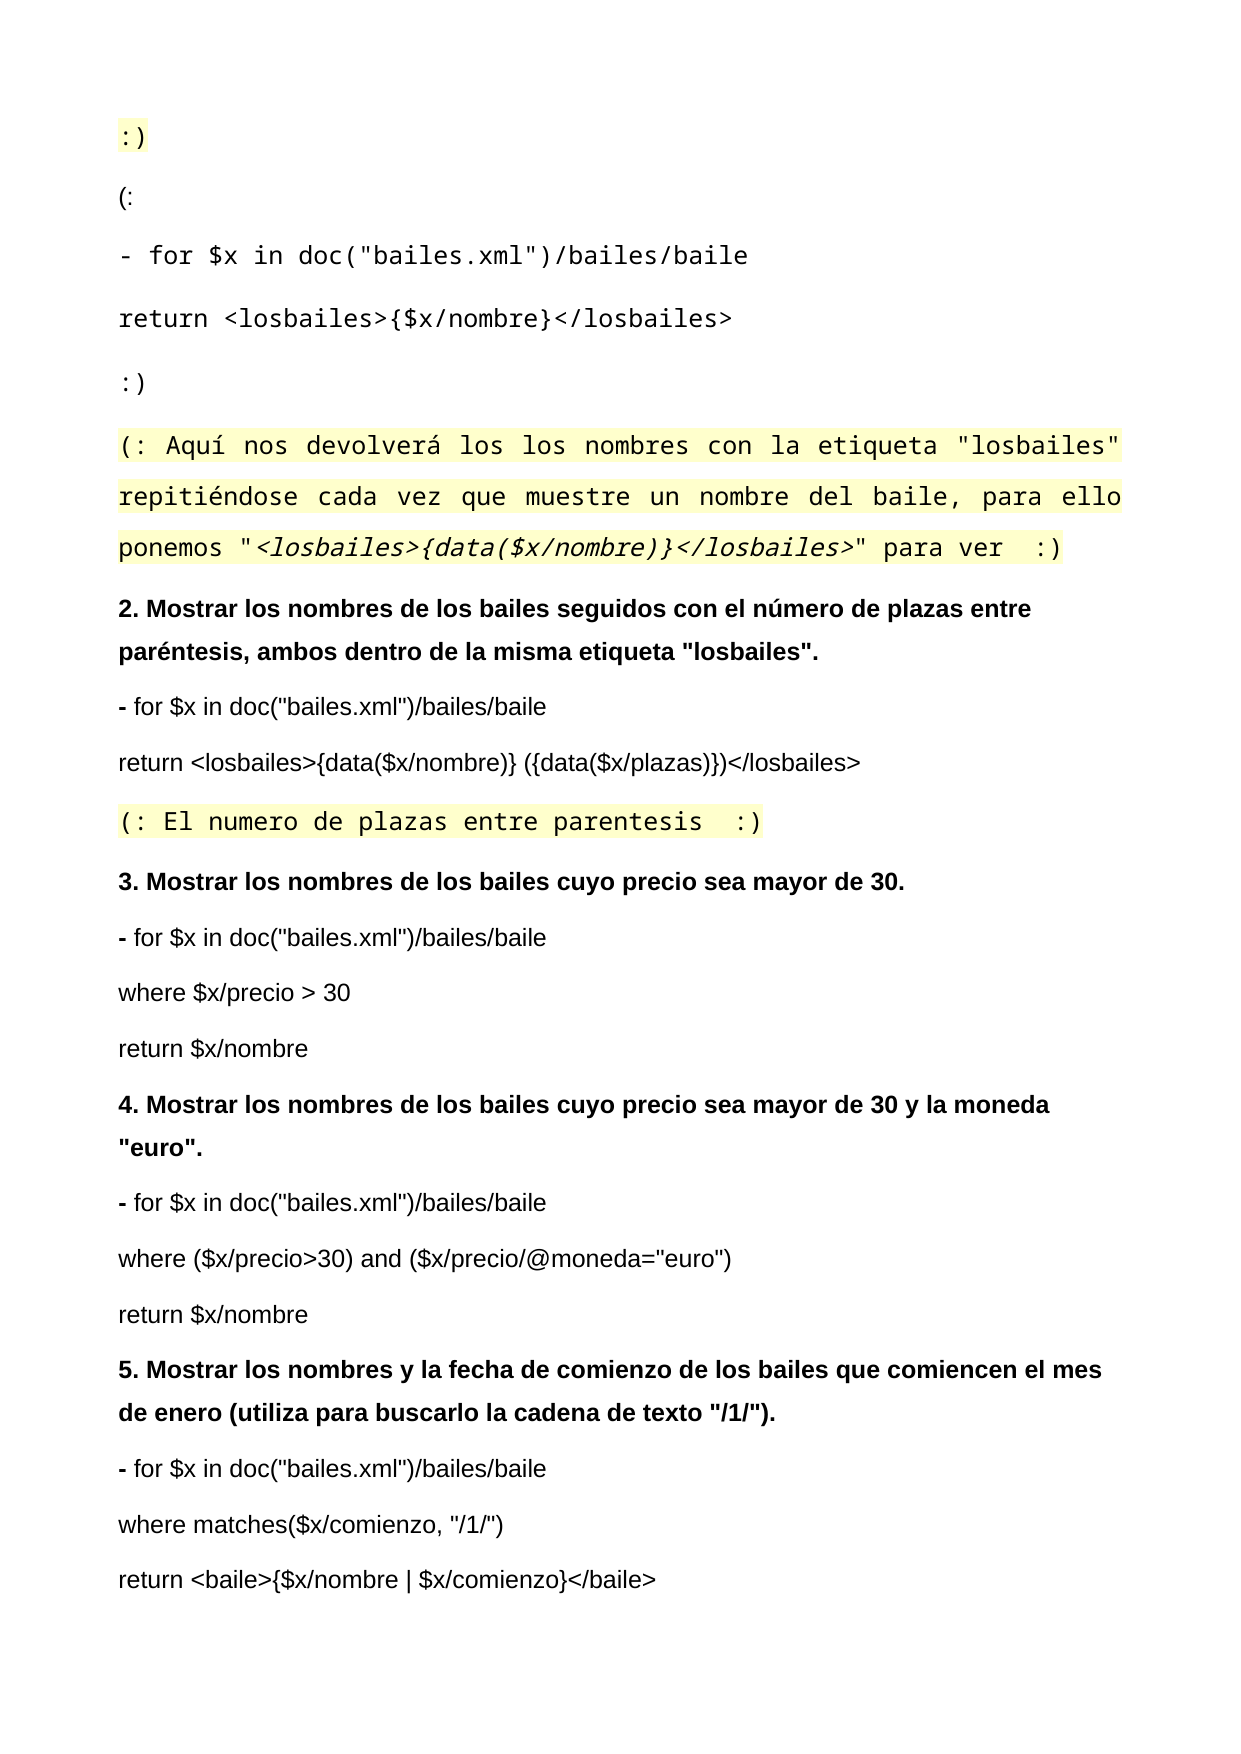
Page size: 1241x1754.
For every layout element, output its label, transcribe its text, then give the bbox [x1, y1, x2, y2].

list return $x/nombre [118, 1034, 1122, 1063]
text (: [118, 182, 1122, 210]
list - for $x in doc("bailes.xml")/bailes/baile [118, 1454, 1122, 1483]
list - for $x in doc("bailes.xml")/bailes/baile [118, 923, 1122, 951]
text :) [118, 118, 1122, 152]
list - for $x in doc("bailes.xml")/bailes/baile [118, 1188, 1122, 1217]
list where matches($x/comienzo, "/1/") [118, 1509, 1122, 1538]
text :) [118, 364, 1122, 398]
list 3. Mostrar los nombres de los bailes cuyo precio sea mayor de 30. [118, 867, 1122, 896]
list 4. Mostrar los nombres de los bailes cuyo precio sea mayor de 30 y la moneda "euro". [118, 1089, 1122, 1161]
text return <losbailes>{$x/nombre}</losbailes> [118, 301, 1122, 335]
text (: Aquí nos devolverá los los nombres con la etiqueta "losbailes" repitiéndose cada vez que muestre un nombre del baile, para ello ponemos "<losbailes>{data($x/nombre)}</losbailes>" para ver :) [118, 428, 1122, 564]
text - for $x in doc("bailes.xml")/bailes/baile [118, 237, 1122, 271]
text - for $x in doc("bailes.xml")/bailes/baile [118, 692, 1122, 721]
list 5. Mostrar los nombres y la fecha de comienzo de los bailes que comiencen el mes de enero (utiliza para buscarlo la cadena de texto "/1/"). [118, 1355, 1122, 1427]
list where $x/precio > 30 [118, 978, 1122, 1007]
list return $x/nombre [118, 1299, 1122, 1328]
text (: El numero de plazas entre parentesis :) [118, 803, 1122, 838]
text return <losbailes>{data($x/nombre)} ({data($x/plazas)})</losbailes> [118, 748, 1122, 777]
list where ($x/precio>30) and ($x/precio/@moneda="euro") [118, 1244, 1122, 1273]
text 2. Mostrar los nombres de los bailes seguidos con el número de plazas entre paréntesis, ambos dentro de la misma etiqueta "losbailes". [118, 593, 1122, 665]
list return <baile>{$x/nombre | $x/comienzo}</baile> [118, 1565, 1122, 1594]
